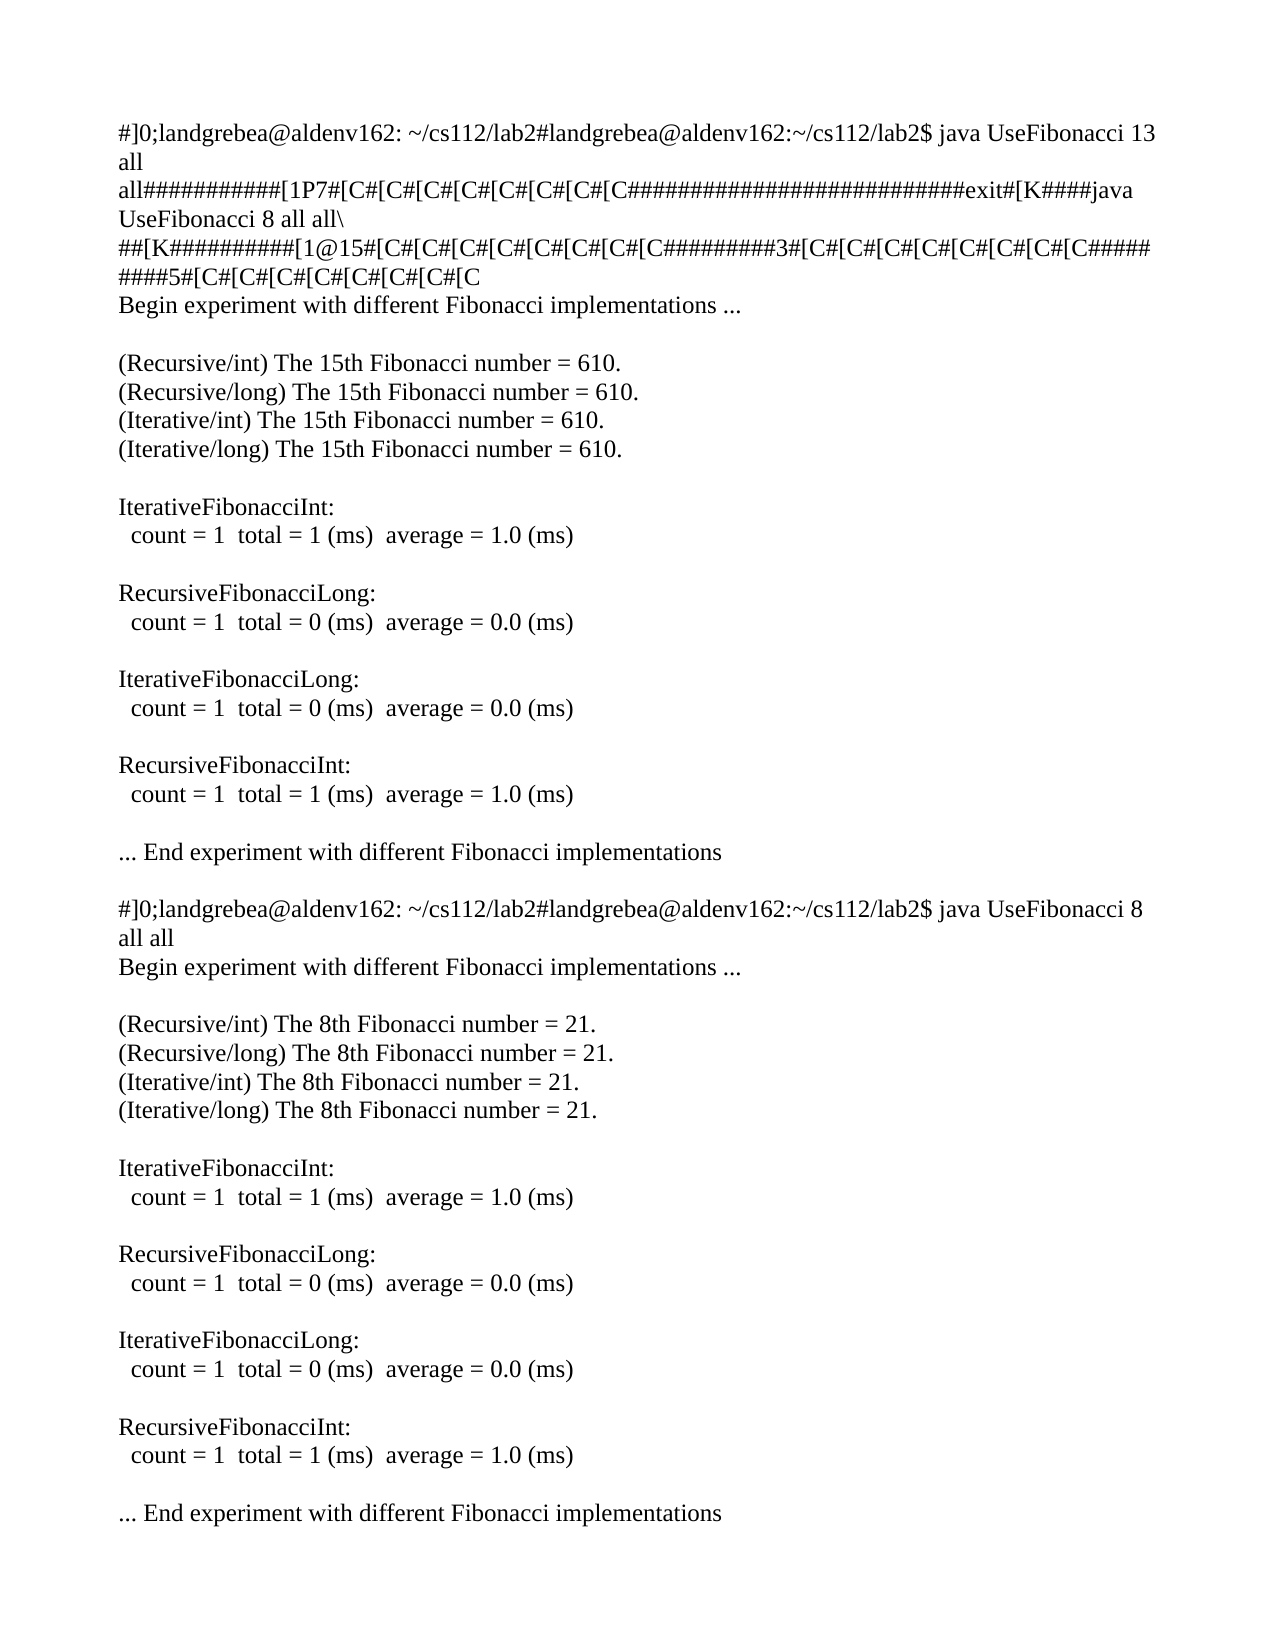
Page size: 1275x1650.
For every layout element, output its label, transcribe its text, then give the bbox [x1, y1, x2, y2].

text Begin experiment with different Fibonacci implementations ... [118, 952, 1157, 981]
text (Recursive/long) The 8th Fibonacci number = 21. [118, 1038, 1157, 1067]
text RecursiveFibonacciInt: [118, 751, 1157, 779]
text ... End experiment with different Fibonacci implementations [118, 1498, 1157, 1527]
text count = 1 total = 1 (ms) average = 1.0 (ms) [118, 521, 1157, 549]
text count = 1 total = 0 (ms) average = 0.0 (ms) [118, 1354, 1157, 1383]
text count = 1 total = 1 (ms) average = 1.0 (ms) [118, 1441, 1157, 1469]
text count = 1 total = 0 (ms) average = 0.0 (ms) [118, 1268, 1157, 1297]
text RecursiveFibonacciLong: [118, 578, 1157, 607]
text IterativeFibonacciInt: [118, 1153, 1157, 1182]
text (Recursive/int) The 15th Fibonacci number = 610. [118, 348, 1157, 377]
text #]0;landgrebea@aldenv162: ~/cs112/lab2#landgrebea@aldenv162:~/cs112/lab2$ java UseFibonacci 13 all all###########[1P7#[C#[C#[C#[C#[C#[C#[C#[C###########################exit#[K####java UseFibonacci 8 all all\##[K##########[1@15#[C#[C#[C#[C#[C#[C#[C#[C#########3#[C#[C#[C#[C#[C#[C#[C#[C#########5#[C#[C#[C#[C#[C#[C#[C#[C [118, 118, 1157, 291]
text (Iterative/long) The 8th Fibonacci number = 21. [118, 1096, 1157, 1124]
text IterativeFibonacciInt: [118, 492, 1157, 521]
text count = 1 total = 0 (ms) average = 0.0 (ms) [118, 693, 1157, 722]
text IterativeFibonacciLong: [118, 1326, 1157, 1354]
text (Recursive/int) The 8th Fibonacci number = 21. [118, 1009, 1157, 1038]
text count = 1 total = 0 (ms) average = 0.0 (ms) [118, 607, 1157, 636]
text IterativeFibonacciLong: [118, 664, 1157, 693]
text (Iterative/long) The 15th Fibonacci number = 610. [118, 434, 1157, 463]
text (Recursive/long) The 15th Fibonacci number = 610. [118, 377, 1157, 406]
text Begin experiment with different Fibonacci implementations ... [118, 291, 1157, 319]
text ... End experiment with different Fibonacci implementations [118, 837, 1157, 866]
text RecursiveFibonacciLong: [118, 1239, 1157, 1268]
text (Iterative/int) The 15th Fibonacci number = 610. [118, 406, 1157, 434]
text RecursiveFibonacciInt: [118, 1412, 1157, 1441]
text (Iterative/int) The 8th Fibonacci number = 21. [118, 1067, 1157, 1096]
text count = 1 total = 1 (ms) average = 1.0 (ms) [118, 779, 1157, 808]
text count = 1 total = 1 (ms) average = 1.0 (ms) [118, 1182, 1157, 1211]
text #]0;landgrebea@aldenv162: ~/cs112/lab2#landgrebea@aldenv162:~/cs112/lab2$ java UseFibonacci 8 all all [118, 894, 1157, 952]
